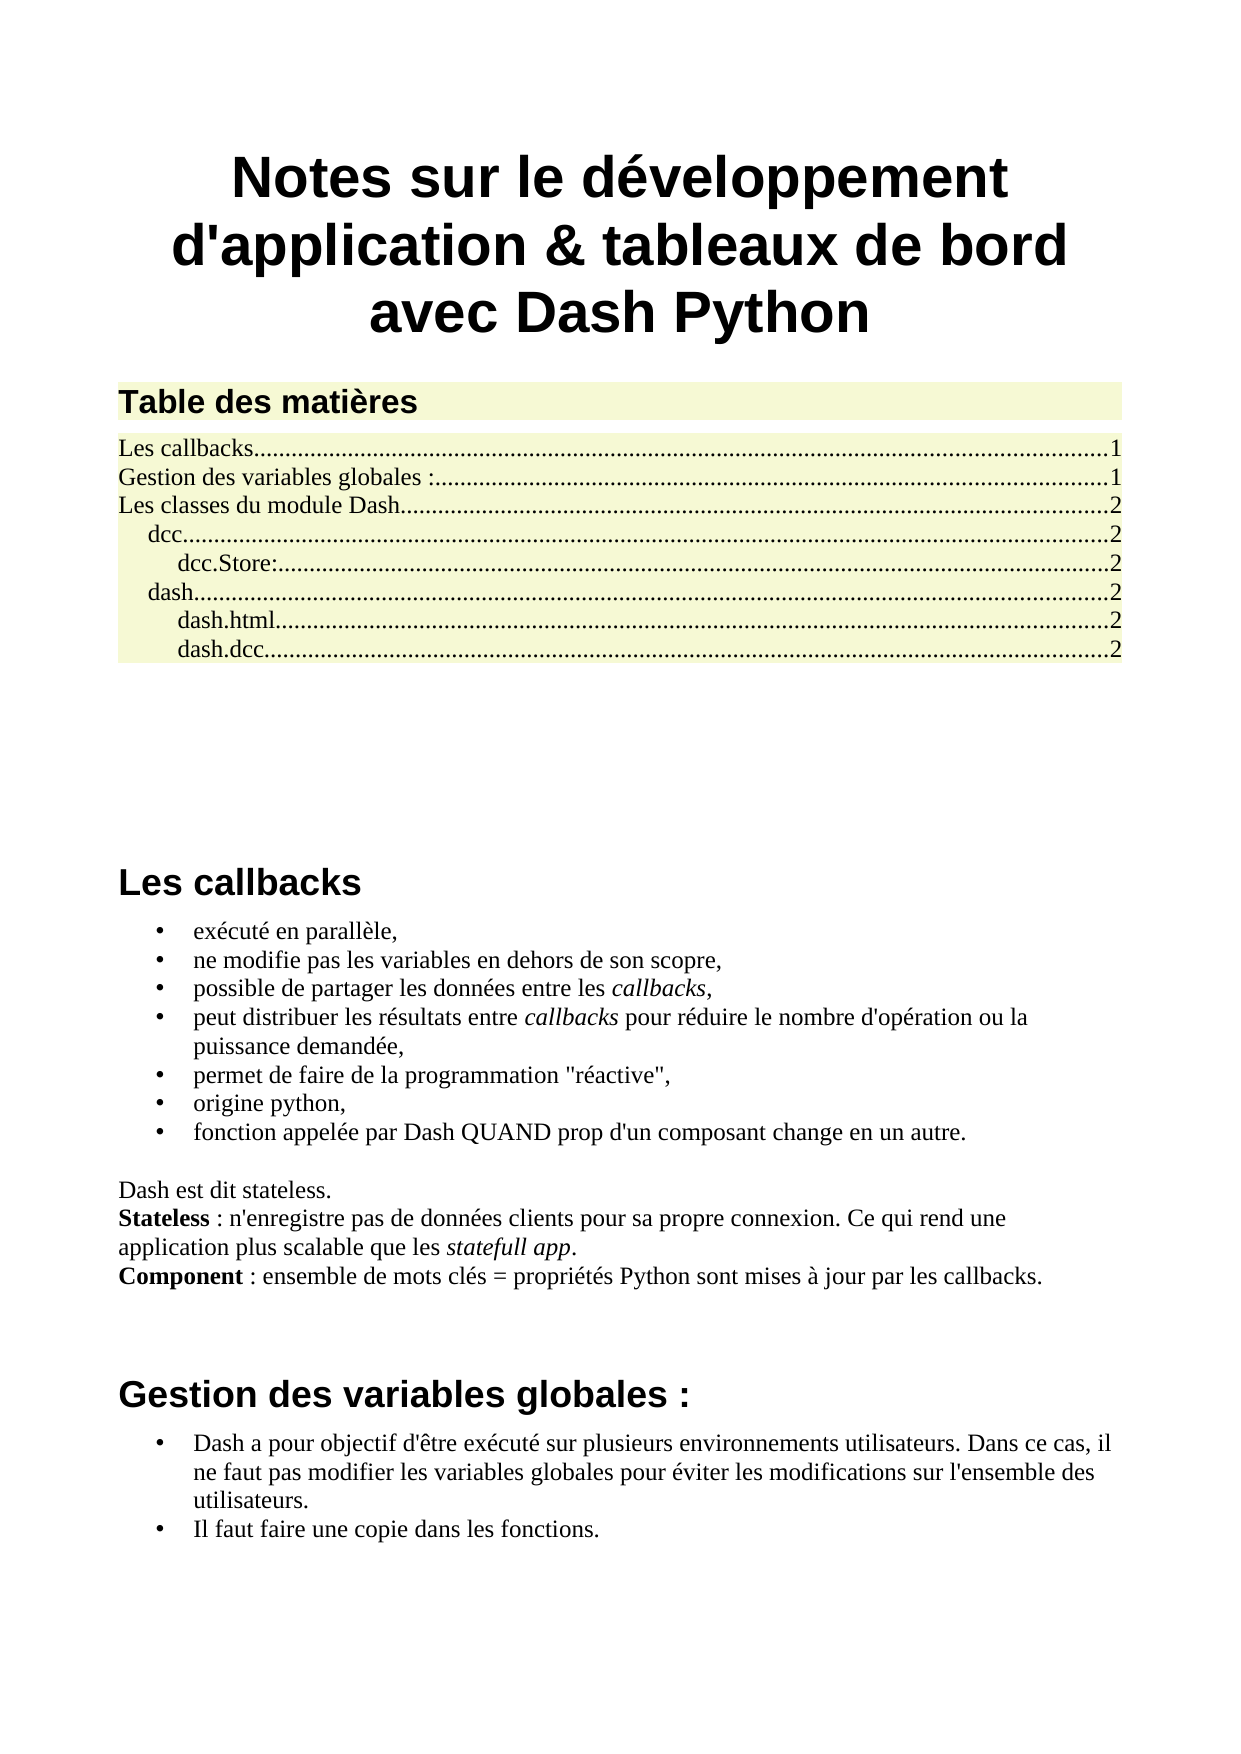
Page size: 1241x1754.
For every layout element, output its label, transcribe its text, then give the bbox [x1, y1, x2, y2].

text Les callbacks 1 [118, 433, 1122, 462]
text dcc.Store: 2 [177, 548, 1122, 577]
list permet de faire de la programmation "réactive", [156, 1060, 1122, 1088]
list ne modifie pas les variables en dehors de son scopre, [156, 945, 1122, 973]
text dash.dcc 2 [177, 634, 1122, 663]
list Il faut faire une copie dans les fonctions. [156, 1514, 1122, 1543]
text Les classes du module Dash 2 [118, 490, 1122, 519]
text Gestion des variables globales : 1 [118, 462, 1122, 490]
list Dash a pour objectif d'être exécuté sur plusieurs environnements utilisateurs. Dans ce cas, il ne faut pas modifier les variables globales pour éviter les modifications sur l'ensemble des utilisateurs. [156, 1428, 1122, 1514]
list exécuté en parallèle, [156, 916, 1122, 945]
title Notes sur le développement d'application & tableaux de bord avec Dash Python [118, 143, 1122, 344]
subtitle Gestion des variables globales : [118, 1372, 1122, 1415]
text Stateless : n'enregistre pas de données clients pour sa propre connexion. Ce qui rend une application plus scalable que les statefull app. [118, 1203, 1122, 1261]
list peut distribuer les résultats entre callbacks pour réduire le nombre d'opération ou la puissance demandée, [156, 1002, 1122, 1060]
list fonction appelée par Dash QUAND prop d'un composant change en un autre. [156, 1117, 1122, 1146]
text dash.html 2 [177, 605, 1122, 634]
text dcc 2 [148, 519, 1122, 548]
list origine python, [156, 1088, 1122, 1117]
text Component : ensemble de mots clés = propriétés Python sont mises à jour par les callbacks. [118, 1261, 1122, 1290]
list possible de partager les données entre les callbacks, [156, 973, 1122, 1002]
text dash 2 [148, 577, 1122, 605]
text Dash est dit stateless. [118, 1175, 1122, 1203]
subtitle Table des matières [118, 382, 1122, 420]
subtitle Les callbacks [118, 860, 1122, 903]
